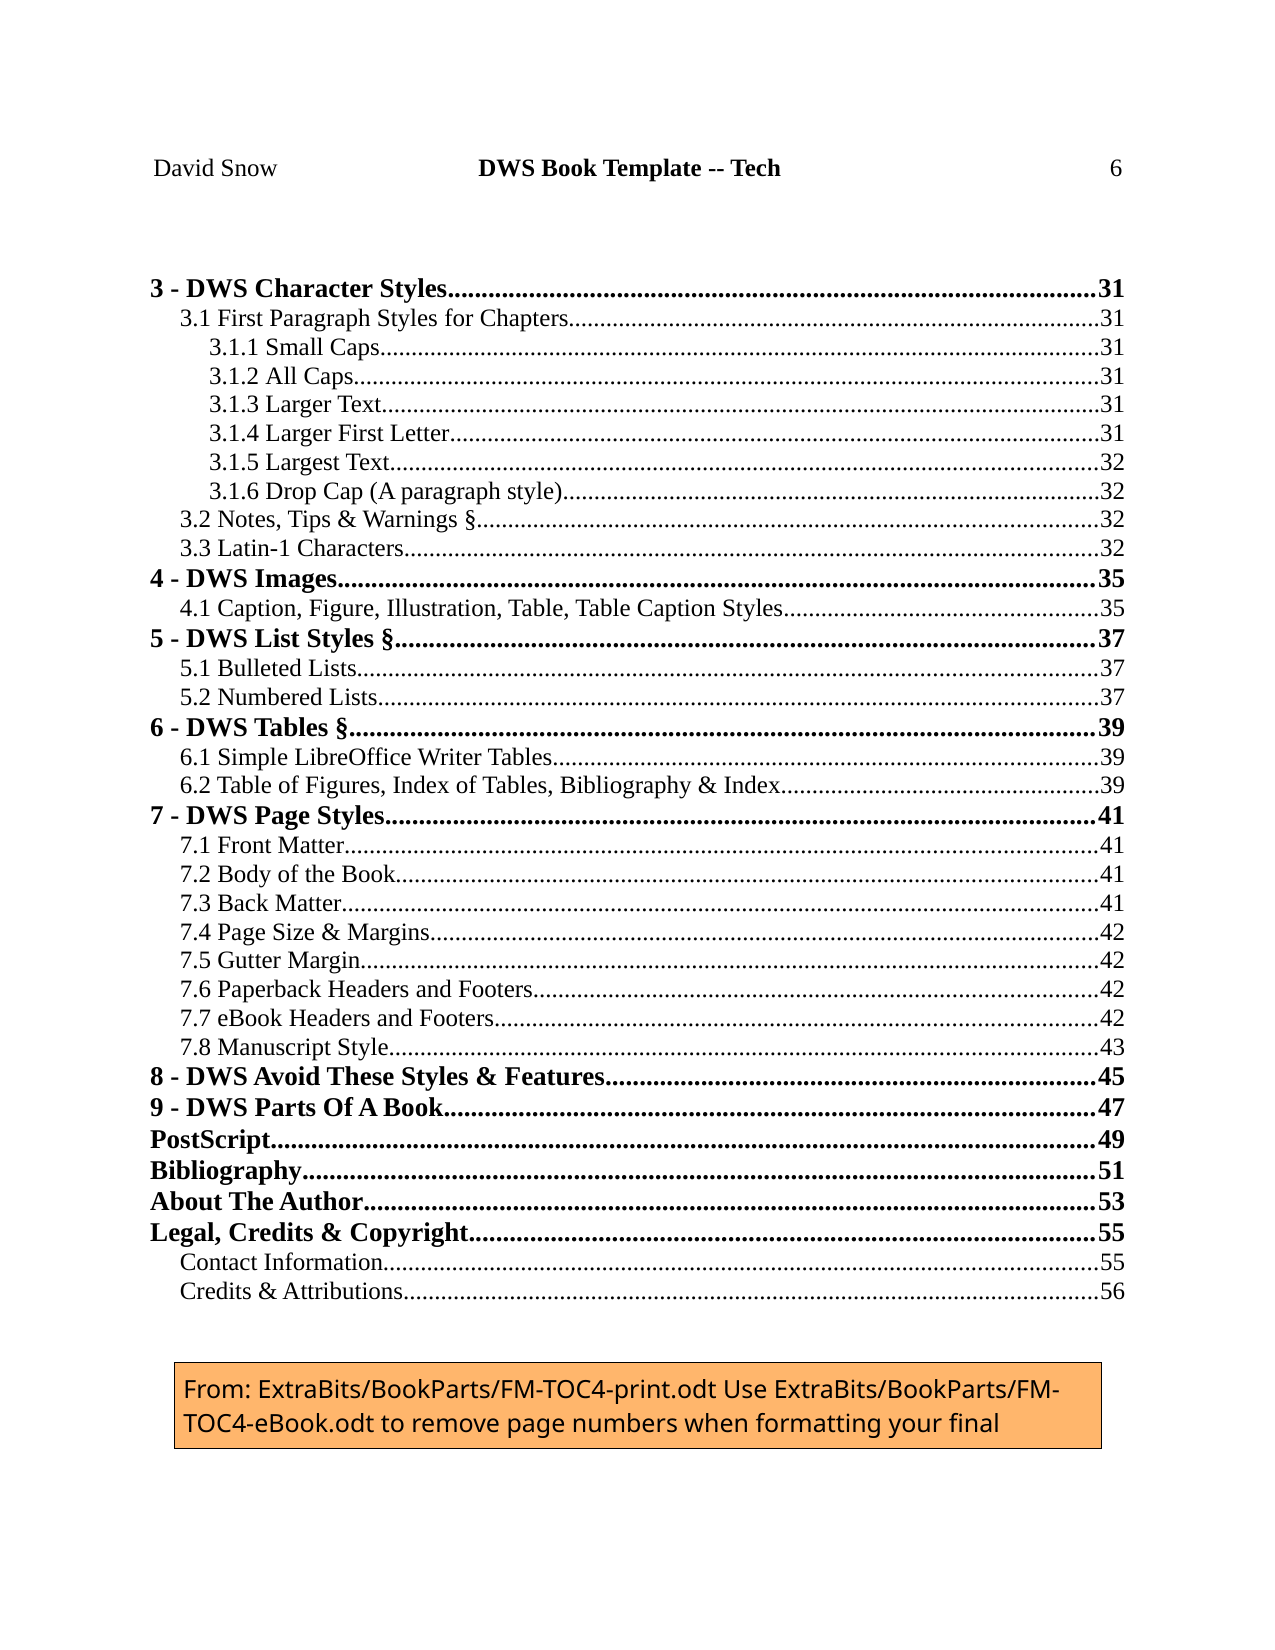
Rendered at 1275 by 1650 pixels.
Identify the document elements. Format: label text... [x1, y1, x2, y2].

text 3 - DWS Character Styles 31 [150, 272, 1125, 303]
text 3.1.1 Small Caps 31 [209, 332, 1125, 361]
text 7.8 Manuscript Style 43 [179, 1032, 1125, 1060]
text 6 - DWS Tables § 39 [150, 711, 1125, 742]
text Legal, Credits & Copyright 55 [150, 1216, 1125, 1247]
text 6.1 Simple LibreOffice Writer Tables 39 [179, 742, 1125, 771]
text 7.7 eBook Headers and Footers 42 [179, 1003, 1125, 1032]
text 7.2 Body of the Book 41 [179, 859, 1125, 888]
text 4 - DWS Images 35 [150, 562, 1125, 593]
text 3.1 First Paragraph Styles for Chapters 31 [179, 303, 1125, 332]
text 3.1.2 All Caps 31 [209, 361, 1125, 389]
text 5 - DWS List Styles § 37 [150, 622, 1125, 653]
text 5.2 Numbered Lists 37 [179, 682, 1125, 711]
text PostScript 49 [150, 1123, 1125, 1154]
text From: ExtraBits/BookParts/FM-TOC4-print.odt Use ExtraBits/BookParts/FM-TOC4-eBook.odt to remove page numbers when formatting your final [175, 1363, 1101, 1448]
text 3.2 Notes, Tips & Warnings § 32 [179, 504, 1125, 533]
text 7.6 Paperback Headers and Footers 42 [179, 974, 1125, 1003]
text 3.3 Latin-1 Characters 32 [179, 533, 1125, 562]
text Bibliography 51 [150, 1154, 1125, 1185]
text Contact Information 55 [179, 1247, 1125, 1276]
text 5.1 Bulleted Lists 37 [179, 653, 1125, 682]
text 7.5 Gutter Margin 42 [179, 945, 1125, 974]
text 6.2 Table of Figures, Index of Tables, Bibliography & Index 39 [179, 771, 1125, 799]
text 3.1.6 Drop Cap (A paragraph style) 32 [209, 476, 1125, 504]
text 3.1.5 Largest Text 32 [209, 447, 1125, 476]
text 8 - DWS Avoid These Styles & Features 45 [150, 1060, 1125, 1092]
text 7.1 Front Matter 41 [179, 830, 1125, 859]
text 7 - DWS Page Styles 41 [150, 799, 1125, 830]
text Credits & Attributions 56 [179, 1276, 1125, 1305]
text 7.4 Page Size & Margins 42 [179, 917, 1125, 945]
text About The Author 53 [150, 1185, 1125, 1216]
text 7.3 Back Matter 41 [179, 888, 1125, 917]
text 4.1 Caption, Figure, Illustration, Table, Table Caption Styles 35 [179, 593, 1125, 622]
text 9 - DWS Parts Of A Book 47 [150, 1092, 1125, 1123]
text 3.1.4 Larger First Letter 31 [209, 418, 1125, 447]
text 3.1.3 Larger Text 31 [209, 389, 1125, 418]
